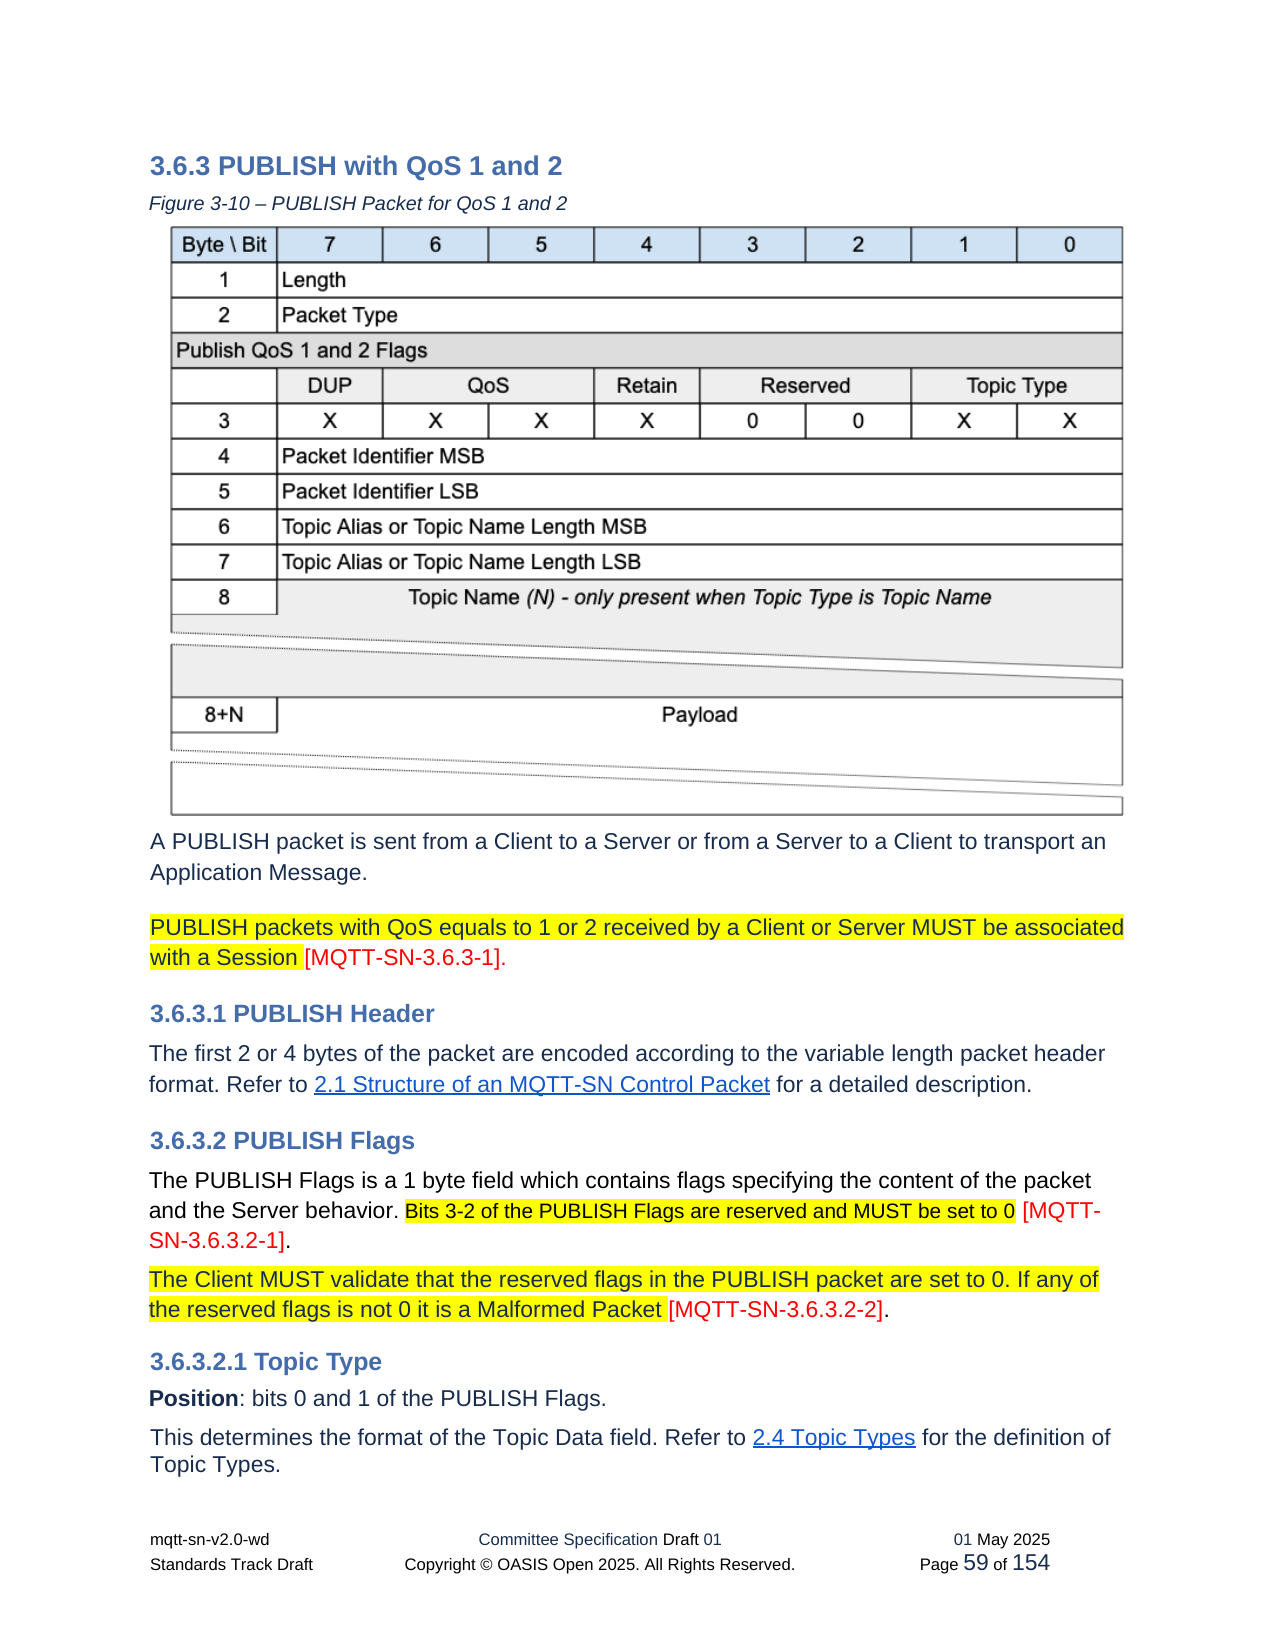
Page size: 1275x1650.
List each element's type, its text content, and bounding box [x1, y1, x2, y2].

text Figure 3-10 – PUBLISH Packet for QoS 1 and 2 [148, 192, 1124, 215]
text The Client MUST validate that the reserved flags in the PUBLISH packet are set to 0. If any of the reserved flags is not 0 it is a Malformed Packet [MQTT-SN-3.6.3.2-2]. [148, 1266, 1124, 1322]
text This determines the format of the Topic Data field. Refer to 2.4 Topic Types for the definition of Topic Types. [150, 1424, 1124, 1477]
subtitle 3.6.3.1 PUBLISH Header [150, 999, 1124, 1028]
text Position: bits 0 and 1 of the PUBLISH Flags. [148, 1385, 1124, 1411]
subtitle 3.6.3.2 PUBLISH Flags [150, 1126, 1124, 1154]
text PUBLISH packets with QoS equals to 1 or 2 received by a Client or Server MUST be associated with a Session [MQTT-SN-3.6.3-1]. [150, 914, 1124, 970]
text A PUBLISH packet is sent from a Client to a Server or from a Server to a Client to transport an Application Message. [150, 828, 1125, 885]
text The PUBLISH Flags is a 1 byte field which contains flags specifying the content of the packet and the Server behavior. Bits 3-2 of the PUBLISH Flags are reserved and MUST be set to 0 [MQTT-SN-3.6.3.2-1]. [148, 1167, 1124, 1254]
subtitle 3.6.3 PUBLISH with QoS 1 and 2 [150, 150, 1124, 181]
picture [148, 226, 1124, 816]
subtitle 3.6.3.2.1 Topic Type [150, 1347, 1124, 1376]
text The first 2 or 4 bytes of the packet are encoded according to the variable length packet header format. Refer to 2.1 Structure of an MQTT-SN Control Packet for a detailed description. [148, 1040, 1124, 1097]
